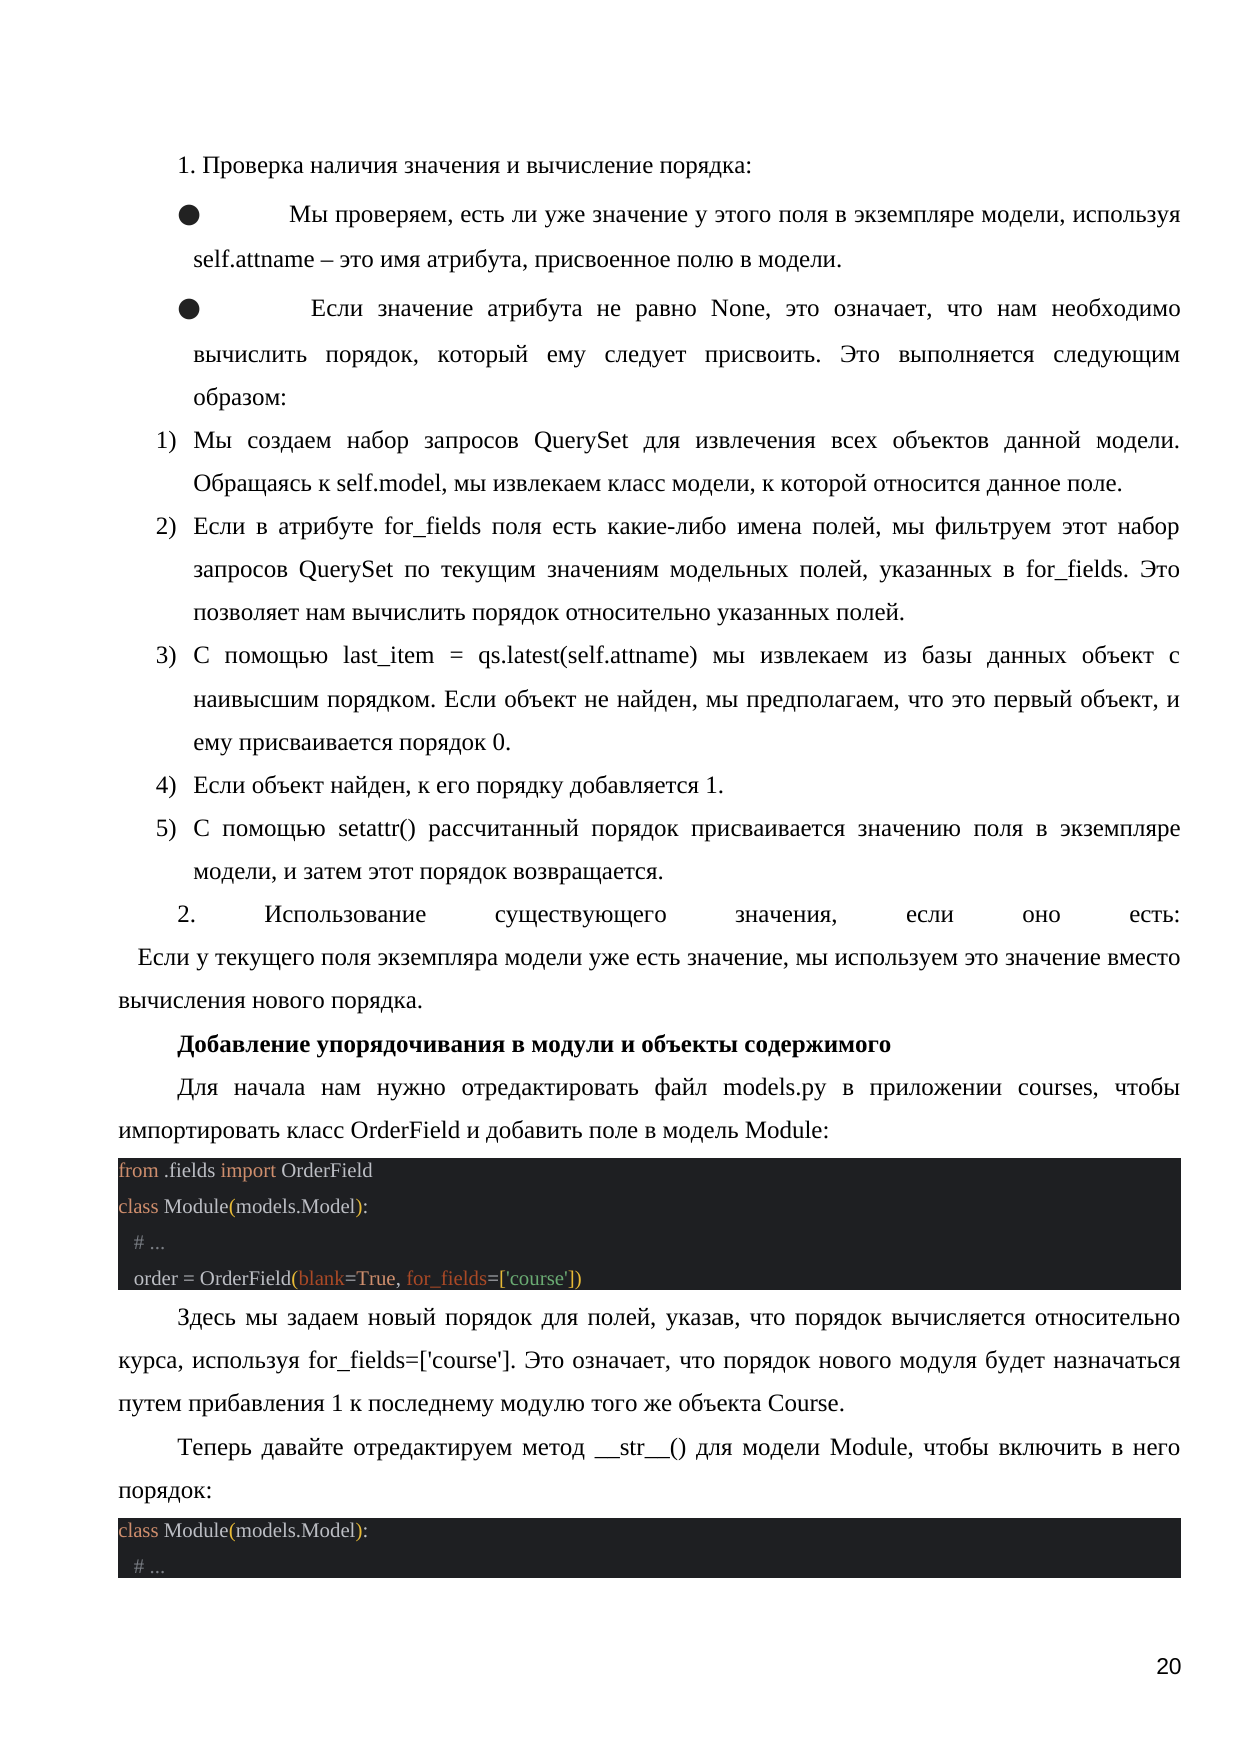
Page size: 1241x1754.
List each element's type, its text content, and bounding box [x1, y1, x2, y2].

text from .fields import OrderField [118, 1158, 1181, 1182]
text 1. Проверка наличия значения и вычисление порядка: [118, 150, 1181, 179]
text Для начала нам нужно отредактировать файл models.py в приложении courses, чтобы импортировать класс OrderField и добавить поле в модель Module: [118, 1072, 1181, 1144]
list Если значение атрибута не равно None, это означает, что нам необходимо вычислить порядок, который ему следует присвоить. Это выполняется следующим образом: [177, 287, 1181, 411]
text order = OrderField(blank=True, for_fields=['course']) [118, 1266, 1181, 1290]
list Мы создаем набор запросов QuerySet для извлечения всех объектов данной модели. Обращаясь к self.model, мы извлекаем класс модели, к которой относится данное поле. [156, 425, 1181, 497]
list Если объект найден, к его порядку добавляется 1. [156, 770, 1181, 799]
text class Module(models.Model): [118, 1194, 1181, 1218]
list Если в атрибуте for_fields поля есть какие-либо имена полей, мы фильтруем этот набор запросов QuerySet по текущим значениям модельных полей, указанных в for_fields. Это позволяет нам вычислить порядок относительно указанных полей. [156, 511, 1181, 626]
list Мы проверяем, есть ли уже значение у этого поля в экземпляре модели, используя self.attname – это имя атрибута, присвоенное полю в модели. [177, 193, 1181, 273]
list С помощью last_item = qs.latest(self.attname) мы извлекаем из базы данных объект с наивысшим порядком. Если объект не найден, мы предполагаем, что это первый объект, и ему присваивается порядок 0. [156, 641, 1181, 756]
text # ... [118, 1230, 1181, 1254]
text class Module(models.Model): [118, 1518, 1181, 1542]
list С помощью setattr() рассчитанный порядок присваивается значению поля в экземпляре модели, и затем этот порядок возвращается. [156, 813, 1181, 885]
text Добавление упорядочивания в модули и объекты содержимого [118, 1029, 1181, 1057]
text Теперь давайте отредактируем метод __str__() для модели Module, чтобы включить в него порядок: [118, 1432, 1181, 1503]
text # ... [118, 1554, 1181, 1578]
text 2. Использование существующего значения, если оно есть: Если у текущего поля экземпляра модели уже есть значение, мы используем это значение вместо вычисления нового порядка. [118, 899, 1181, 1014]
text Здесь мы задаем новый порядок для полей, указав, что порядок вычисляется относительно курса, используя for_fields=['course']. Это означает, что порядок нового модуля будет назначаться путем прибавления 1 к последнему модулю того же объекта Course. [118, 1302, 1181, 1417]
